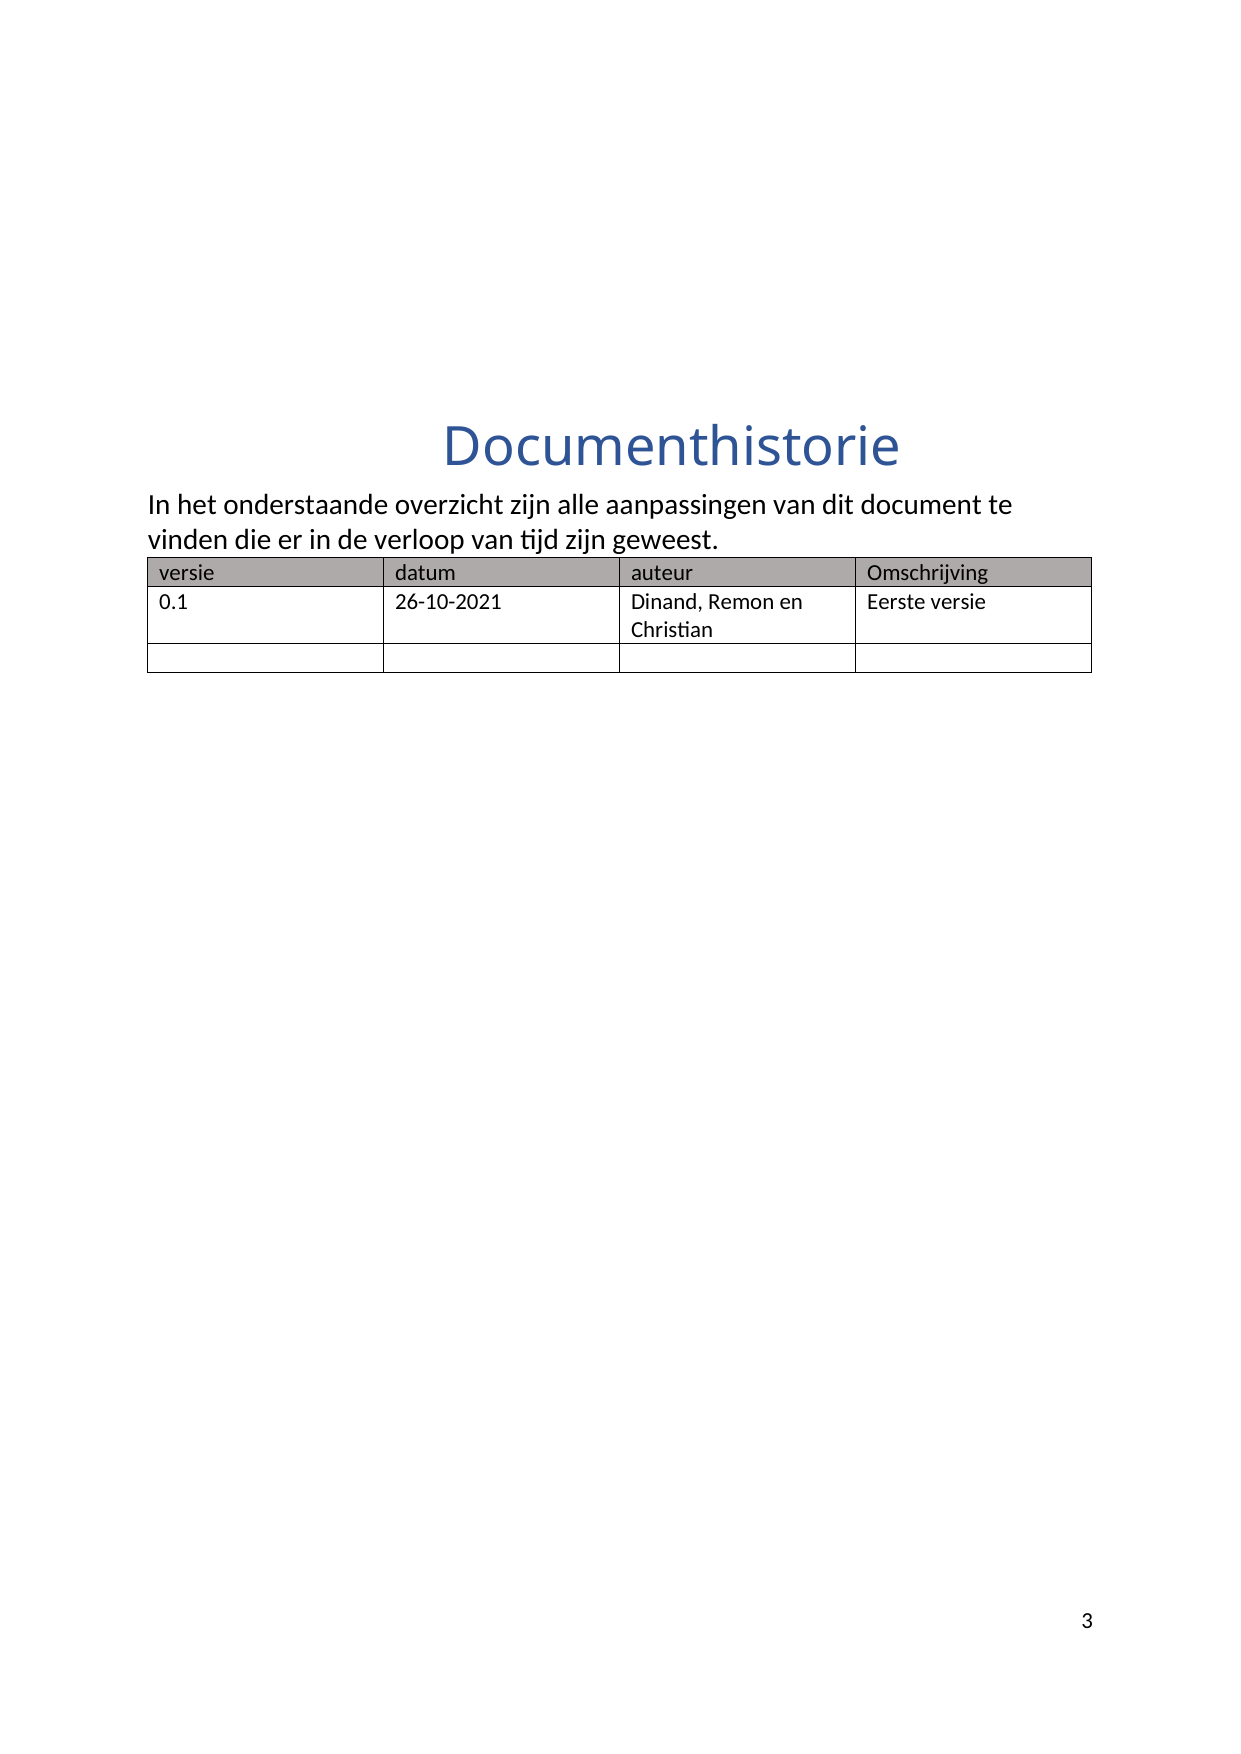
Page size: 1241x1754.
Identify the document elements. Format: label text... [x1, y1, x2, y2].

table_cell [148, 644, 383, 672]
table_header Omschrijving [856, 558, 1091, 586]
table_header datum [384, 558, 619, 586]
table_header versie [148, 558, 383, 586]
table_cell 0.1 [148, 587, 383, 643]
table_header auteur [620, 558, 855, 586]
table_cell [384, 644, 619, 672]
subtitle Documenthistorie [369, 407, 1093, 481]
text In het onderstaande overzicht zijn alle aanpassingen van dit document te vinden die er in de verloop van tijd zijn geweest. [148, 486, 1093, 557]
table_cell Eerste versie [856, 587, 1091, 643]
table_cell [856, 644, 1091, 672]
table_cell 26-10-2021 [384, 587, 619, 643]
table_cell [620, 644, 855, 672]
table_cell Dinand, Remon en Christian [620, 587, 855, 643]
